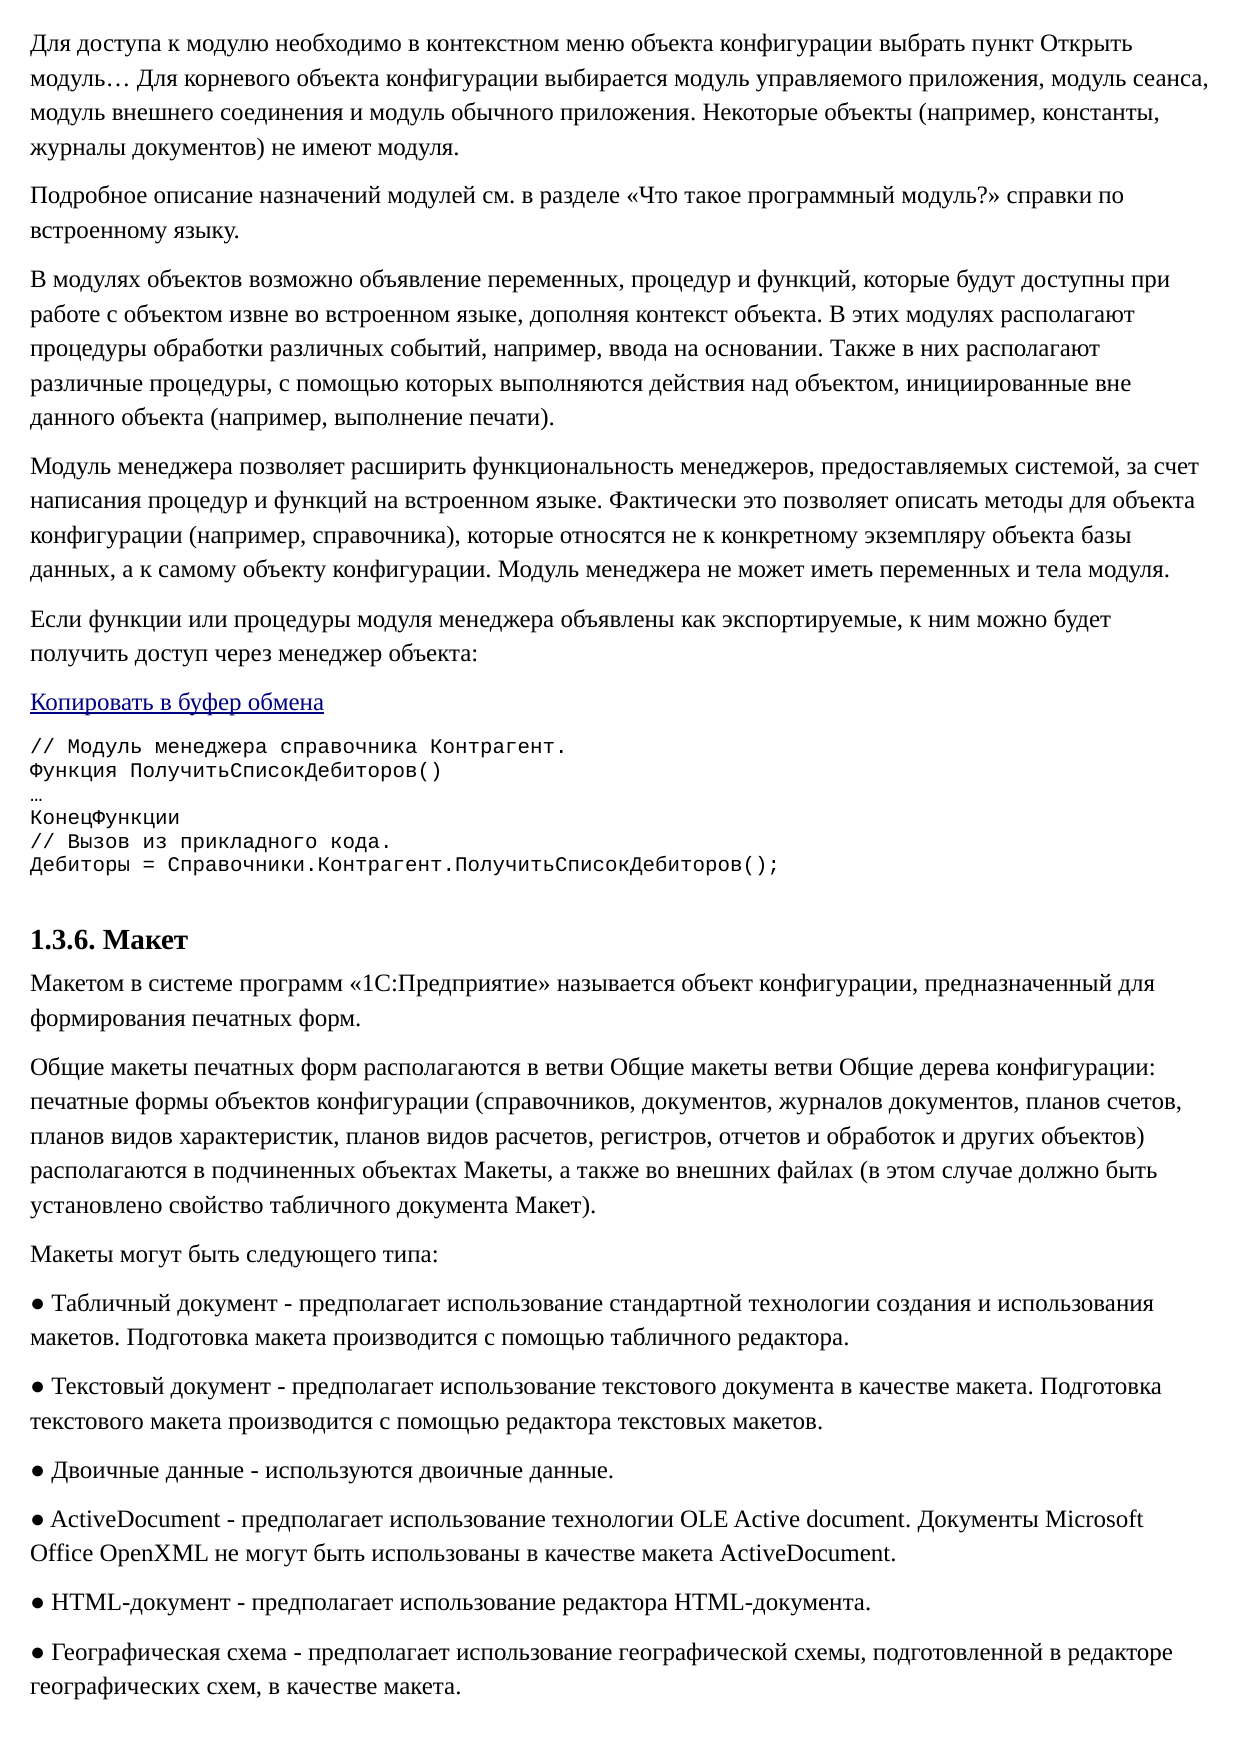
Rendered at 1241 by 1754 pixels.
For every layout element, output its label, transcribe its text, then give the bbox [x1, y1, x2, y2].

subtitle 1.3.6. Макет [30, 922, 1211, 956]
text Для доступа к модулю необходимо в контекстном меню объекта конфигурации выбрать пункт Открыть модуль… Для корневого объекта конфигурации выбирается модуль управляемого приложения, модуль сеанса, модуль внешнего соединения и модуль обычного приложения. Некоторые объекты (например, константы, журналы документов) не имеют модуля. [30, 28, 1211, 160]
text Модуль менеджера позволяет расширить функциональность менеджеров, предоставляемых системой, за счет написания процедур и функций на встроенном языке. Фактически это позволяет описать методы для объекта конфигурации (например, справочника), которые относятся не к конкретному экземпляру объекта базы данных, а к самому объекту конфигурации. Модуль менеджера не может иметь переменных и тела модуля. [30, 451, 1211, 583]
text Общие макеты печатных форм располагаются в ветви Общие макеты ветви Общие дерева конфигурации: печатные формы объектов конфигурации (справочников, документов, журналов документов, планов счетов, планов видов характеристик, планов видов расчетов, регистров, отчетов и обработок и других объектов) располагаются в подчиненных объектах Макеты, а также во внешних файлах (в этом случае должно быть установлено свойство табличного документа Макет). [30, 1052, 1211, 1218]
text … [30, 783, 1211, 807]
text ● Двоичные данные ‑ используются двоичные данные. [30, 1455, 1211, 1484]
text Копировать в буфер обмена [30, 687, 1211, 716]
text Дебиторы = Справочники.Контрагент.ПолучитьСписокДебиторов(); [30, 854, 1211, 878]
text Макеты могут быть следующего типа: [30, 1239, 1211, 1267]
text Подробное описание назначений модулей см. в разделе «Что такое программный модуль?» справки по встроенному языку. [30, 181, 1211, 244]
text // Модуль менеджера справочника Контрагент. [30, 736, 1211, 760]
text Функция ПолучитьСписокДебиторов() [30, 760, 1211, 783]
text ● HTML-документ ‑ предполагает использование редактора HTML-документа. [30, 1587, 1211, 1616]
text Если функции или процедуры модуля менеджера объявлены как экспортируемые, к ним можно будет получить доступ через менеджер объекта: [30, 604, 1211, 667]
text Макетом в системе программ «1С:Предприятие» называется объект конфигурации, предназначенный для формирования печатных форм. [30, 968, 1211, 1031]
text ● Географическая схема ‑ предполагает использование географической схемы, подготовленной в редакторе географических схем, в качестве макета. [30, 1637, 1211, 1700]
text КонецФункции [30, 807, 1211, 831]
text ● ActiveDocument ‑ предполагает использование технологии OLE Active document. Документы Microsoft Office OpenXML не могут быть использованы в качестве макета ActiveDocument. [30, 1504, 1211, 1567]
text ● Табличный документ ‑ предполагает использование стандартной технологии создания и использования макетов. Подготовка макета производится с помощью табличного редактора. [30, 1288, 1211, 1351]
text // Вызов из прикладного кода. [30, 831, 1211, 854]
text В модулях объектов возможно объявление переменных, процедур и функций, которые будут доступны при работе с объектом извне во встроенном языке, дополняя контекст объекта. В этих модулях располагают процедуры обработки различных событий, например, ввода на основании. Также в них располагают различные процедуры, с помощью которых выполняются действия над объектом, инициированные вне данного объекта (например, выполнение печати). [30, 264, 1211, 431]
text ● Текстовый документ ‑ предполагает использование текстового документа в качестве макета. Подготовка текстового макета производится с помощью редактора текстовых макетов. [30, 1371, 1211, 1434]
